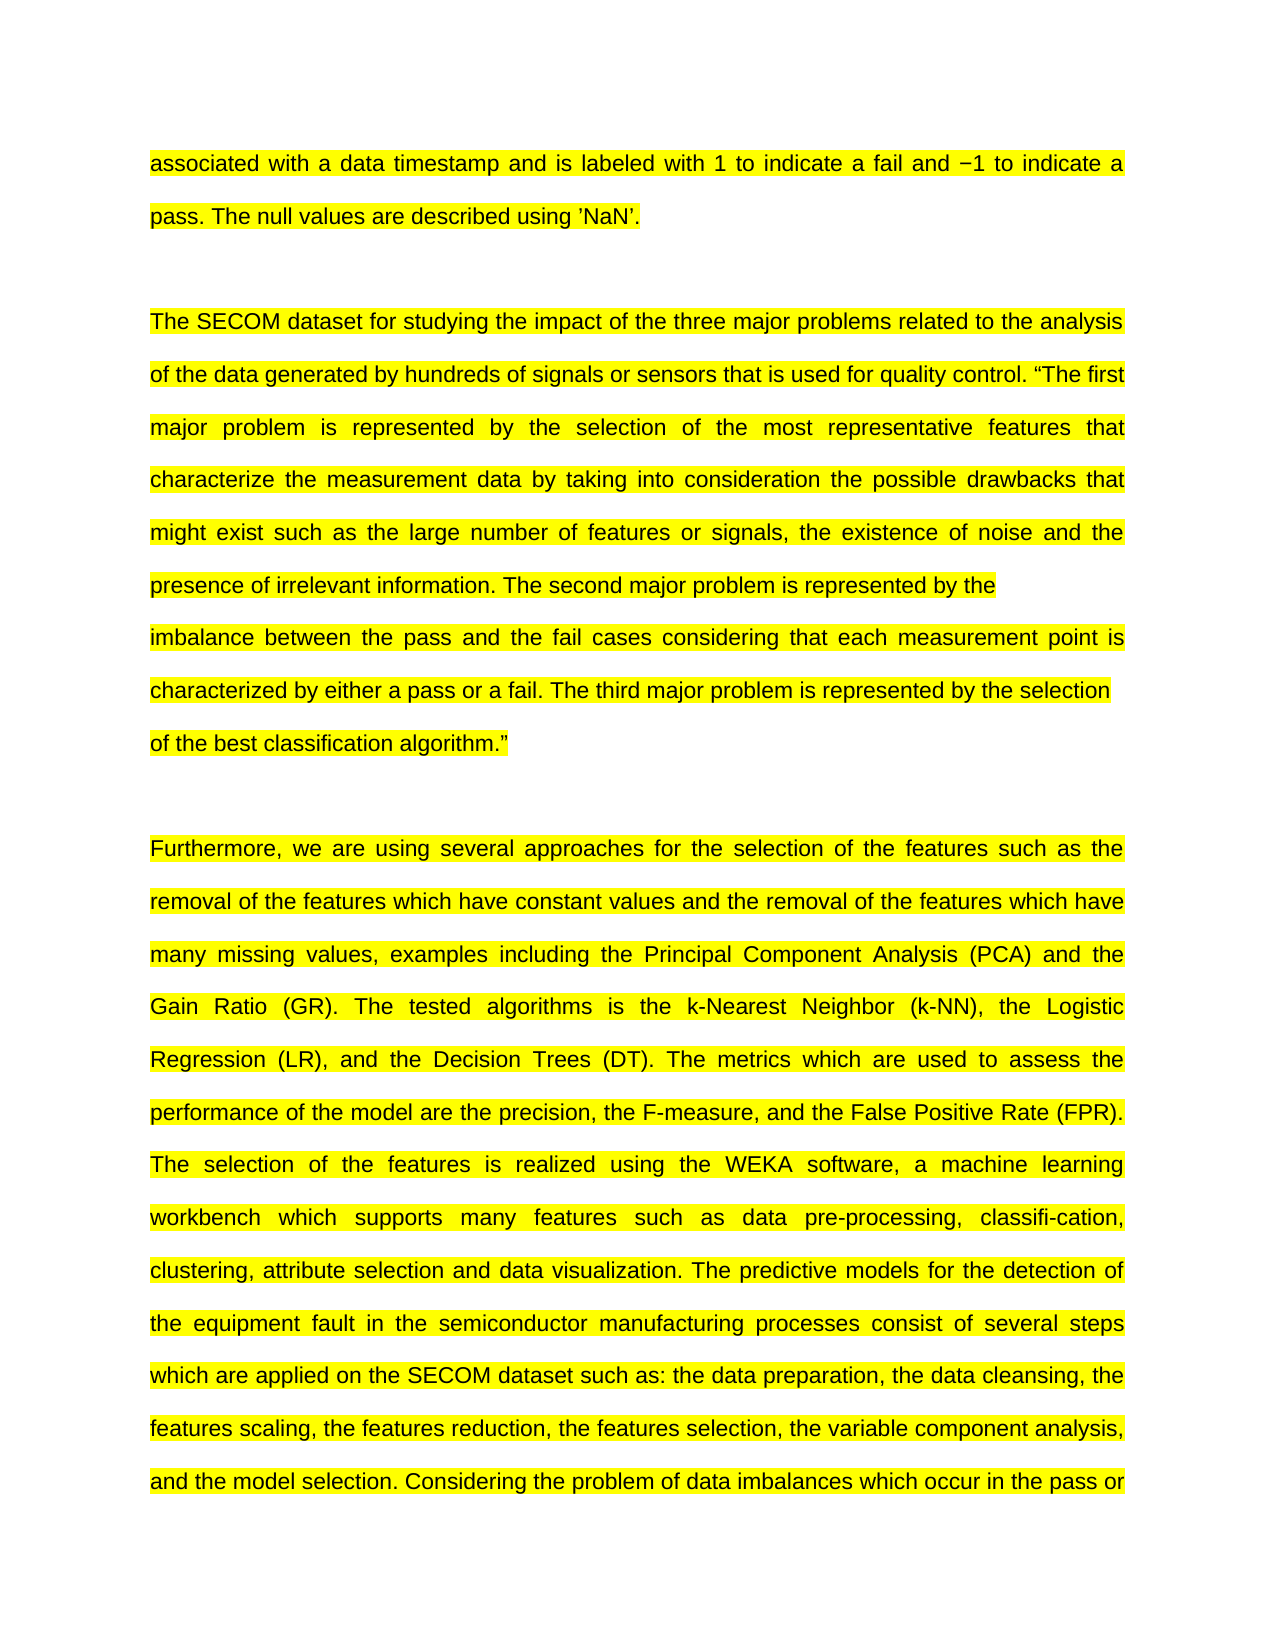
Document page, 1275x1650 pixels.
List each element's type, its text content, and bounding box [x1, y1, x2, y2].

text of the best classification algorithm.” [150, 730, 1125, 756]
text associated with a data timestamp and is labeled with 1 to indicate a fail and −1 to indicate a pass. The null values are described using ’NaN’. [150, 150, 1125, 229]
text The SECOM dataset for studying the impact of the three major problems related to the analysis of the data generated by hundreds of signals or sensors that is used for quality control. “The first major problem is represented by the selection of the most representative features that characterize the measurement data by taking into consideration the possible drawbacks that might exist such as the large number of features or signals, the existence of noise and the presence of irrelevant information. The second major problem is represented by the [150, 308, 1125, 598]
text imbalance between the pass and the fail cases considering that each measurement point is characterized by either a pass or a fail. The third major problem is represented by the selection [150, 624, 1125, 703]
text Furthermore, we are using several approaches for the selection of the features such as the removal of the features which have constant values and the removal of the features which have many missing values, examples including the Principal Component Analysis (PCA) and the Gain Ratio (GR). The tested algorithms is the k-Nearest Neighbor (k-NN), the Logistic Regression (LR), and the Decision Trees (DT). The metrics which are used to assess the performance of the model are the precision, the F-measure, and the False Positive Rate (FPR). The selection of the features is realized using the WEKA software, a machine learning workbench which supports many features such as data pre-processing, classifi-cation, clustering, attribute selection and data visualization. The predictive models for the detection of the equipment fault in the semiconductor manufacturing processes consist of several steps which are applied on the SECOM dataset such as: the data preparation, the data cleansing, the features scaling, the features reduction, the features selection, the variable component analysis, and the model selection. Considering the problem of data imbalances which occur in the pass or [150, 835, 1125, 1494]
